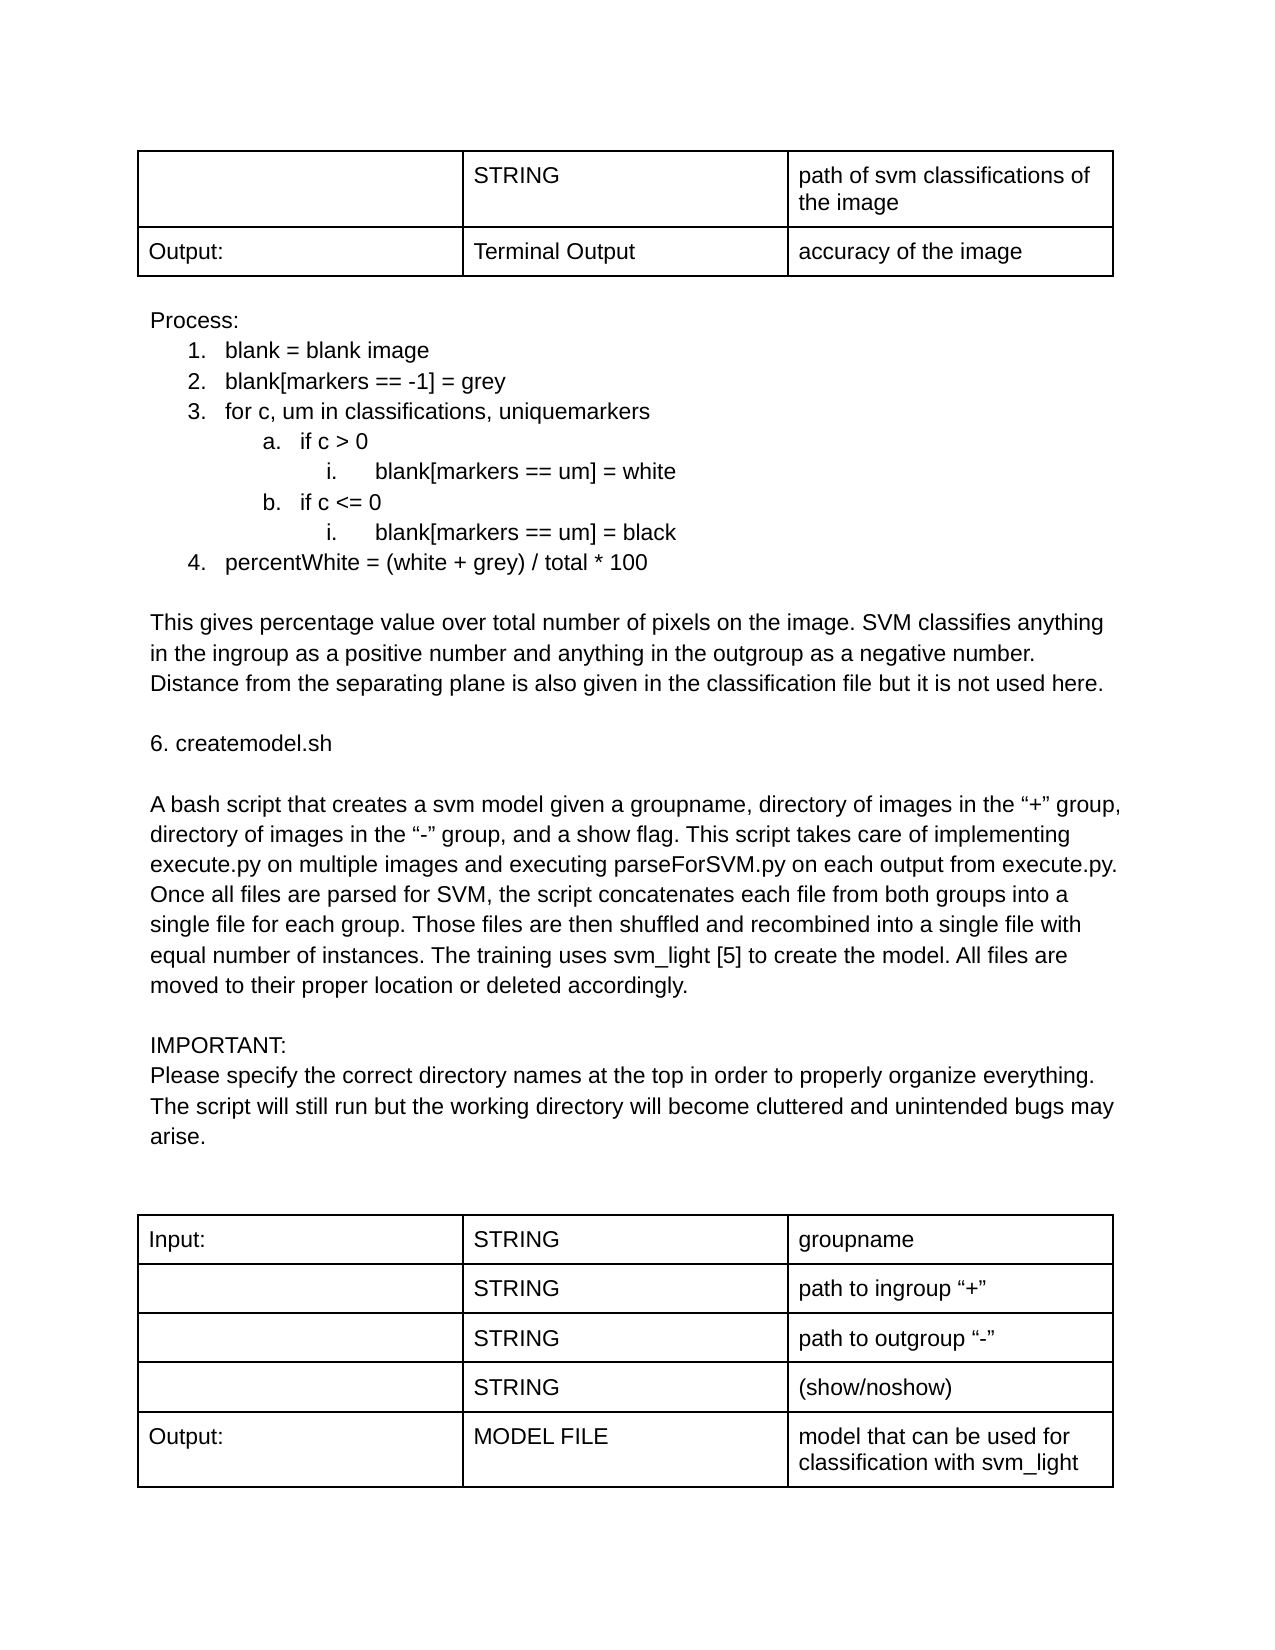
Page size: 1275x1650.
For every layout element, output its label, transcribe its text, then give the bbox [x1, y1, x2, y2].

table_cell STRING [464, 1314, 787, 1361]
table_header STRING [464, 1216, 787, 1263]
text IMPORTANT: [150, 1032, 1125, 1058]
text Process: [150, 307, 1125, 333]
list if c <= 0 [262, 488, 1125, 515]
table_cell MODEL FILE [464, 1413, 787, 1486]
table_cell STRING [464, 152, 787, 226]
table_cell STRING [464, 1265, 787, 1312]
table_cell Output: [139, 1413, 462, 1486]
list blank[markers == um] = black [337, 519, 1125, 545]
table_cell STRING [464, 1363, 787, 1411]
list blank = blank image [187, 337, 1125, 364]
table_header Input: [139, 1216, 462, 1263]
list blank[markers == um] = white [337, 458, 1125, 484]
table_cell [139, 1314, 462, 1361]
table_cell model that can be used for classification with svm_light [789, 1413, 1112, 1486]
table_cell [139, 152, 462, 226]
table_cell (show/noshow) [789, 1363, 1112, 1411]
table_header groupname [789, 1216, 1112, 1263]
text Please specify the correct directory names at the top in order to properly organize everything. The script will still run but the working directory will become cluttered and unintended bugs may arise. [150, 1062, 1125, 1149]
table_cell [139, 1265, 462, 1312]
table_cell Terminal Output [464, 228, 787, 275]
list for c, um in classifications, uniquemarkers [187, 398, 1125, 424]
text A bash script that creates a svm model given a groupname, directory of images in the “+” group, directory of images in the “-” group, and a show flag. This script takes care of implementing execute.py on multiple images and executing parseForSVM.py on each output from execute.py. Once all files are parsed for SVM, the script concatenates each file from both groups into a single file for each group. Those files are then shuffled and recombined into a single file with equal number of instances. The training uses svm_light [5] to create the model. All files are moved to their proper location or deleted accordingly. [150, 791, 1125, 998]
table_cell path of svm classifications of the image [789, 152, 1112, 226]
table_cell path to ingroup “+” [789, 1265, 1112, 1312]
table_cell Output: [139, 228, 462, 275]
text This gives percentage value over total number of pixels on the image. SVM classifies anything in the ingroup as a positive number and anything in the outgroup as a negative number. Distance from the separating plane is also given in the classification file but it is not used here. [150, 609, 1125, 696]
list percentWhite = (white + grey) / total * 100 [187, 549, 1125, 575]
table_cell [139, 1363, 462, 1411]
list if c > 0 [262, 428, 1125, 454]
text 6. createmodel.sh [150, 730, 1125, 756]
table_cell path to outgroup “-” [789, 1314, 1112, 1361]
table_cell accuracy of the image [789, 228, 1112, 275]
list blank[markers == -1] = grey [187, 368, 1125, 394]
